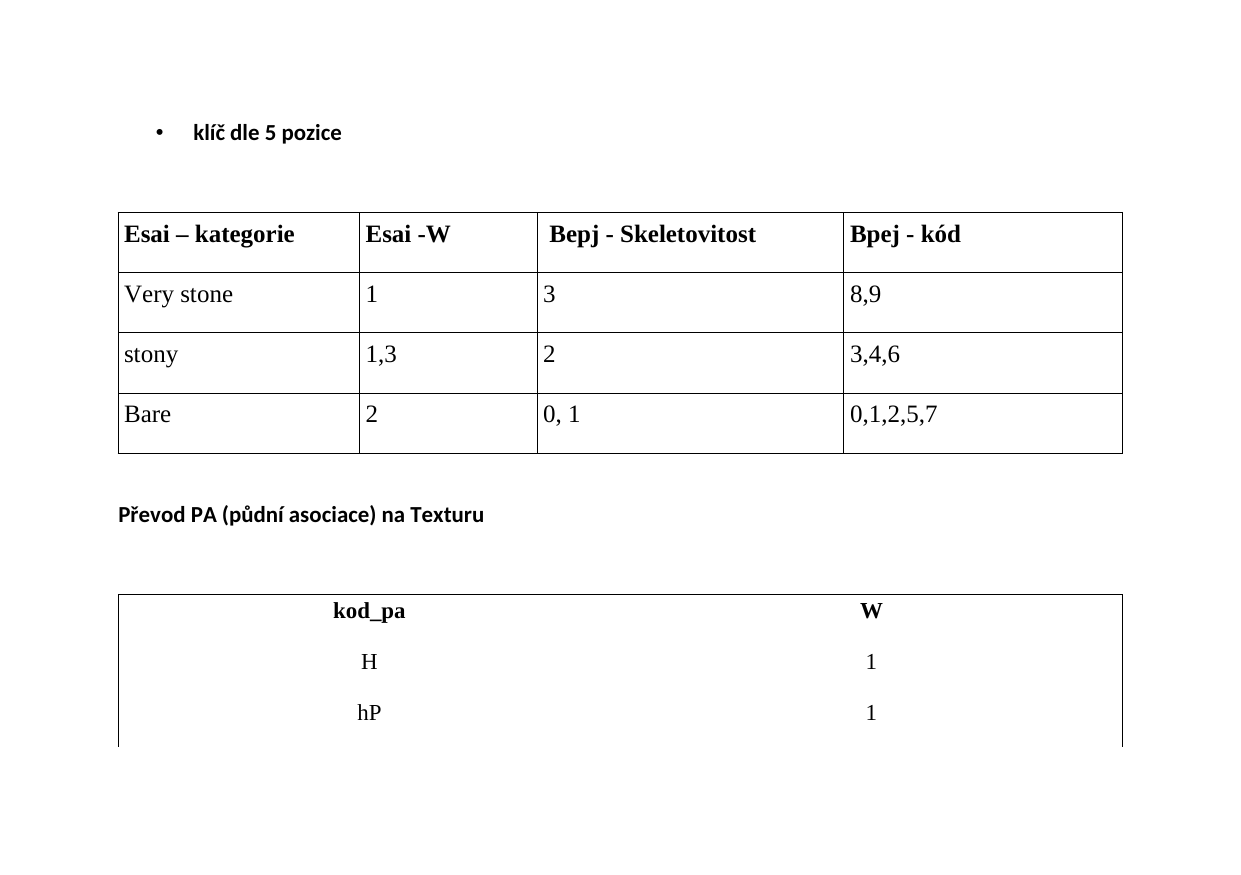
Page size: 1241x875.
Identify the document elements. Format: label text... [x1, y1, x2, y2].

table_header Esai -W [360, 213, 537, 272]
table_header Bpej - kód [844, 213, 1122, 272]
table_cell 2 [360, 394, 537, 453]
table_header Bepj - Skeletovitost [538, 213, 843, 272]
table_cell 0,1,2,5,7 [844, 394, 1122, 453]
table_cell 2 [538, 333, 843, 392]
table_cell 1 [620, 696, 1122, 747]
table_cell hP [119, 696, 620, 747]
table_cell 1 [360, 273, 537, 332]
table_header Esai – kategorie [119, 213, 359, 272]
table_cell 8,9 [844, 273, 1122, 332]
table_header W [620, 595, 1122, 645]
text Převod PA (půdní asociace) na Texturu [118, 501, 1122, 529]
table_cell 0, 1 [538, 394, 843, 453]
table_cell 1,3 [360, 333, 537, 392]
table_cell 1 [620, 645, 1122, 696]
table_cell 3 [538, 273, 843, 332]
list klíč dle 5 pozice [156, 118, 1122, 146]
table_cell stony [119, 333, 359, 392]
table_cell 3,4,6 [844, 333, 1122, 392]
table_cell Bare [119, 394, 359, 453]
table_cell Very stone [119, 273, 359, 332]
table_cell H [119, 645, 620, 696]
table_header kod_pa [119, 595, 620, 645]
